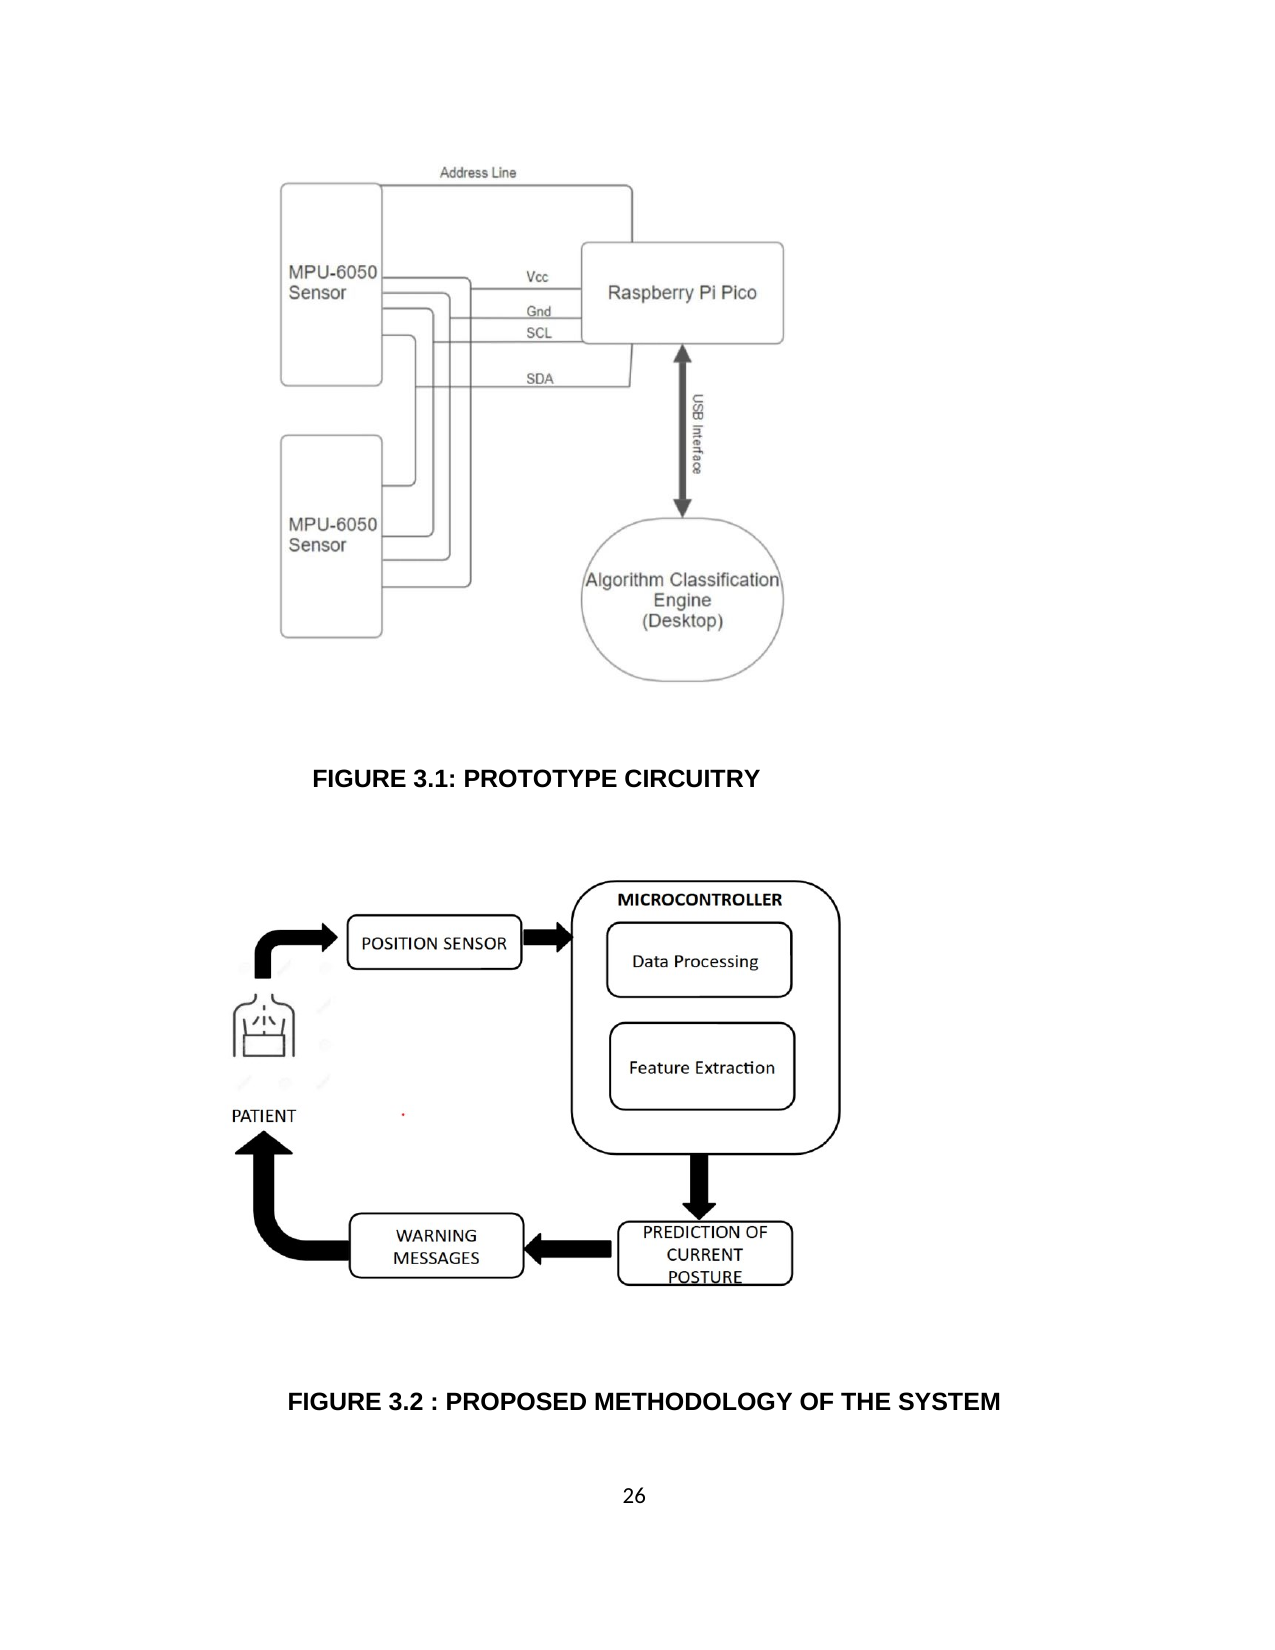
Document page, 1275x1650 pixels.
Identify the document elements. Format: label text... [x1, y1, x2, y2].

picture [226, 134, 820, 707]
text FIGURE 3.2 : PROPOSED METHODOLOGY OF THE SYSTEM [287, 1387, 1137, 1416]
picture [213, 869, 854, 1289]
text FIGURE 3.1: PROTOTYPE CIRCUITRY [131, 764, 1137, 793]
